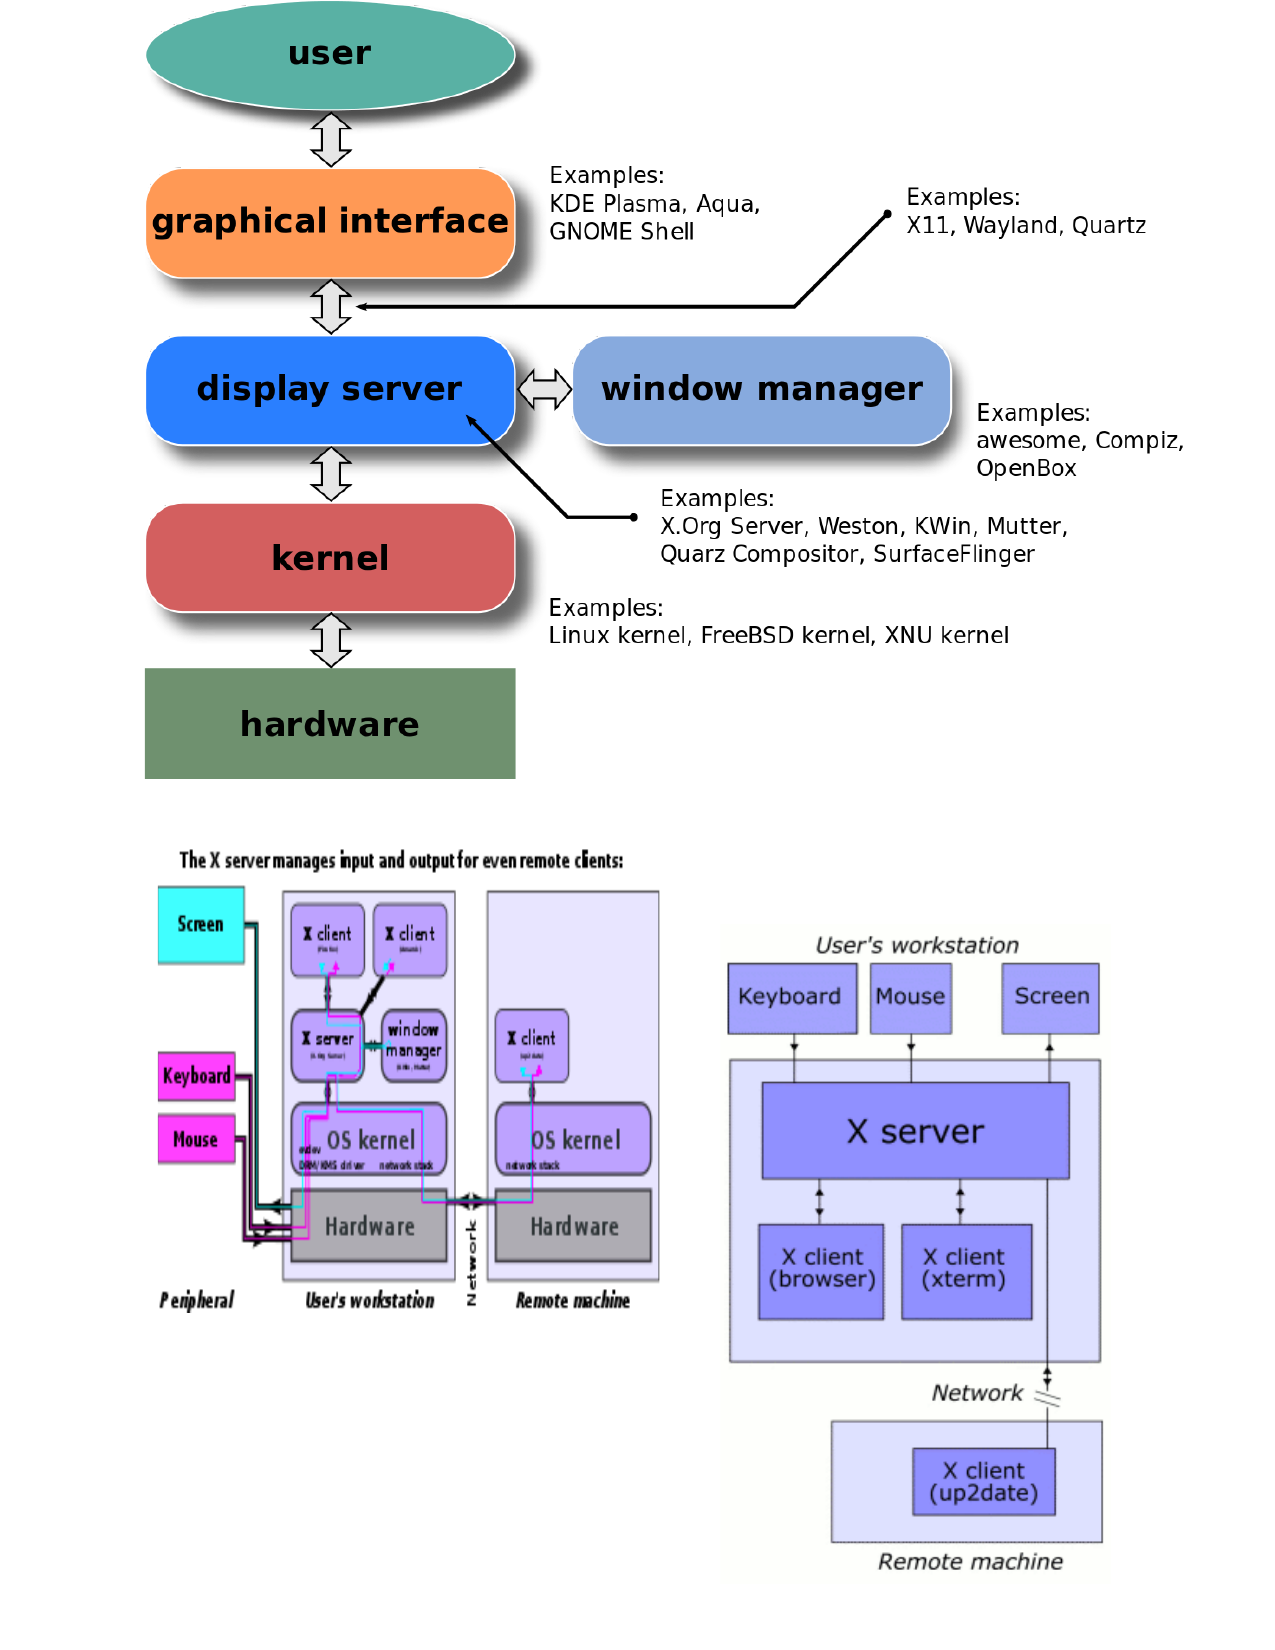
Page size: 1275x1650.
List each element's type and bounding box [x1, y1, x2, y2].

picture [720, 924, 1111, 1584]
picture [157, 849, 660, 1313]
picture [144, 0, 1184, 779]
